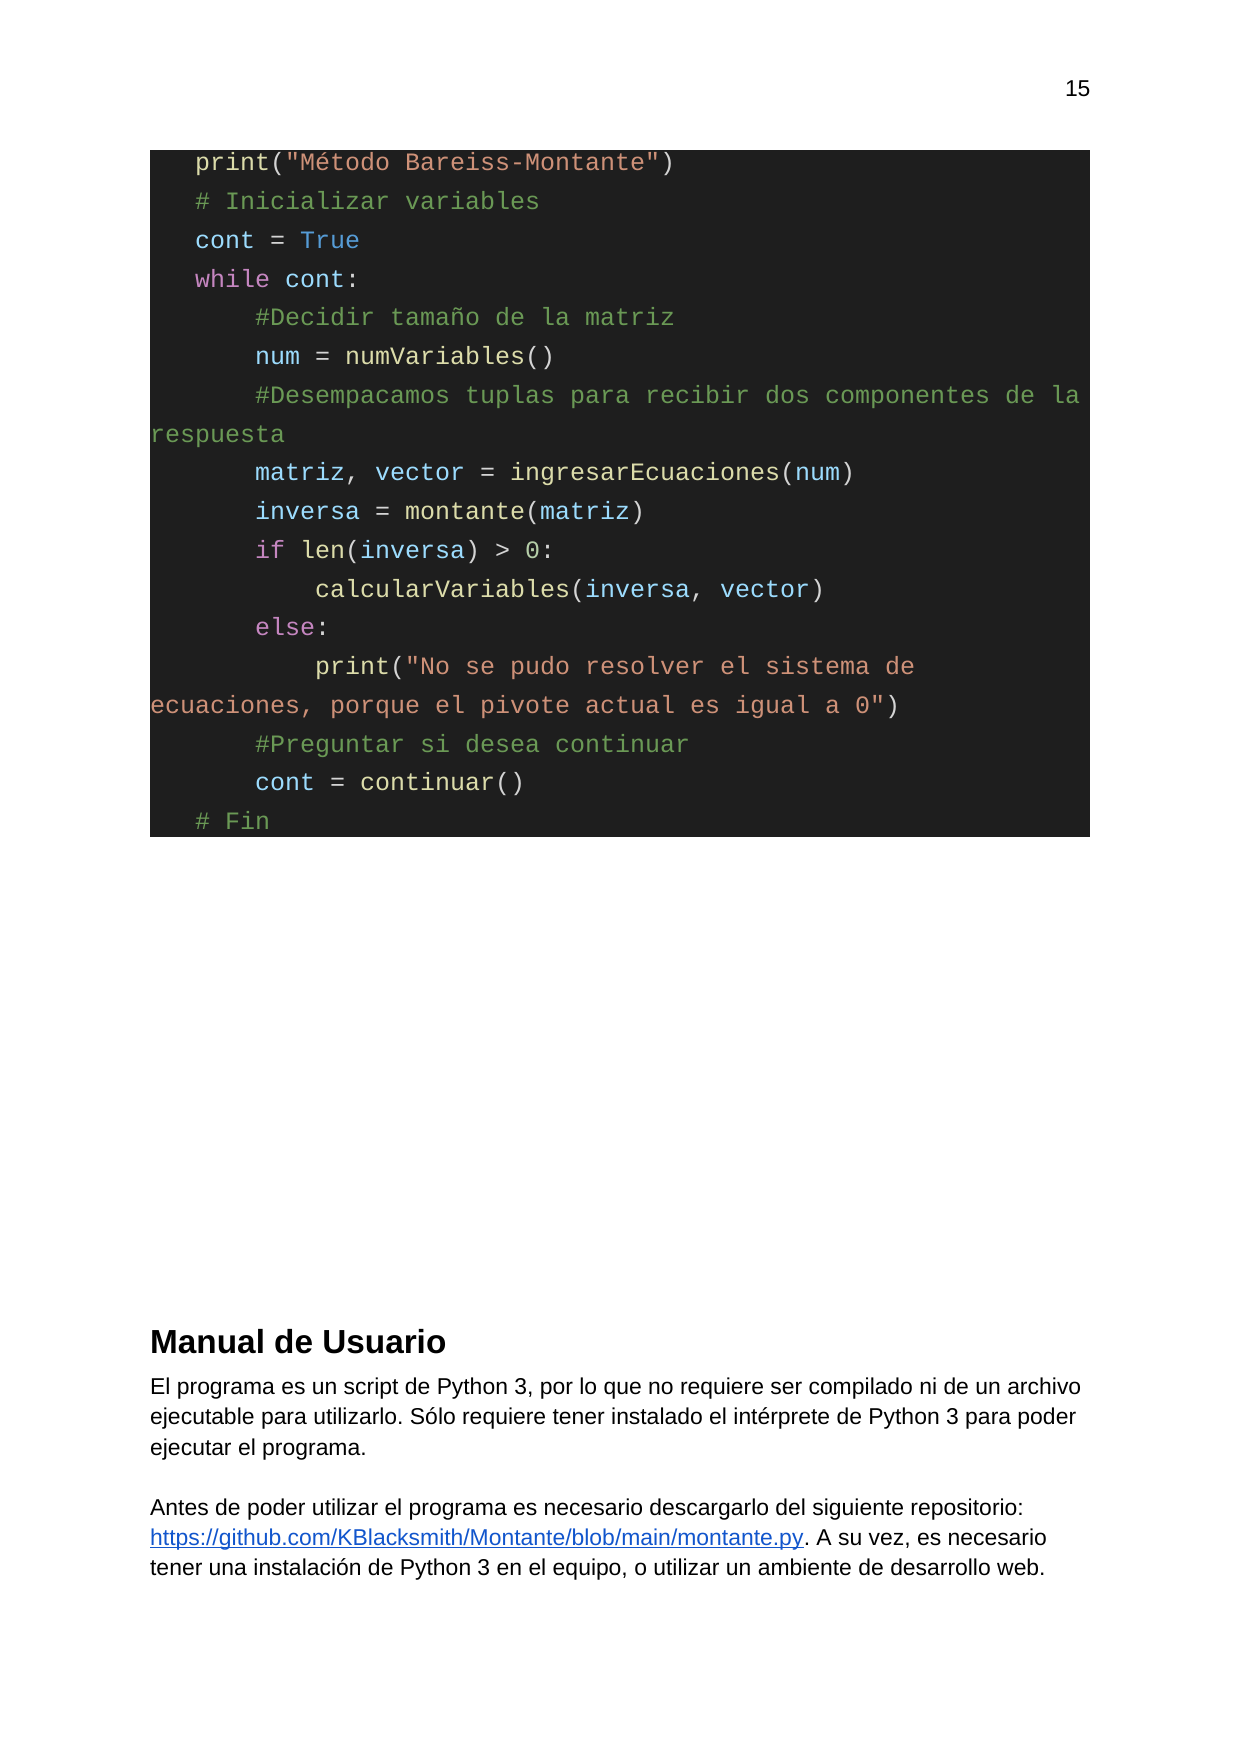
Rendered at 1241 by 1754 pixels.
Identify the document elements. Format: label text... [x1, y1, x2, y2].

text inversa = montante(matriz) [150, 499, 1090, 527]
text #Decidir tamaño de la matriz [150, 305, 1090, 333]
text #Preguntar si desea continuar [150, 731, 1090, 759]
text print("No se pudo resolver el sistema de ecuaciones, porque el pivote actual es igual a 0") [150, 654, 1090, 721]
text matriz, vector = ingresarEcuaciones(num) [150, 460, 1090, 488]
text # Inicializar variables [150, 189, 1090, 217]
text calcularVariables(inversa, vector) [150, 576, 1090, 604]
text while cont: [150, 266, 1090, 294]
text Antes de poder utilizar el programa es necesario descargarlo del siguiente repositorio: https://github.com/KBlacksmith/Montante/blob/main/montante.py. A su vez, es necesario tener una instalación de Python 3 en el equipo, o utilizar un ambiente de desarrollo web. [150, 1494, 1090, 1581]
text num = numVariables() [150, 344, 1090, 372]
text cont = True [150, 227, 1090, 256]
text #Desempacamos tuplas para recibir dos componentes de la respuesta [150, 382, 1090, 449]
text print("Método Bareiss-Montante") [150, 150, 1090, 178]
text # Fin [150, 809, 1090, 837]
text cont = continuar() [150, 770, 1090, 798]
text El programa es un script de Python 3, por lo que no requiere ser compilado ni de un archivo ejecutable para utilizarlo. Sólo requiere tener instalado el intérprete de Python 3 para poder ejecutar el programa. [150, 1373, 1090, 1460]
text if len(inversa) > 0: [150, 537, 1090, 566]
subtitle Manual de Usuario [150, 1322, 1090, 1361]
text else: [150, 615, 1090, 643]
